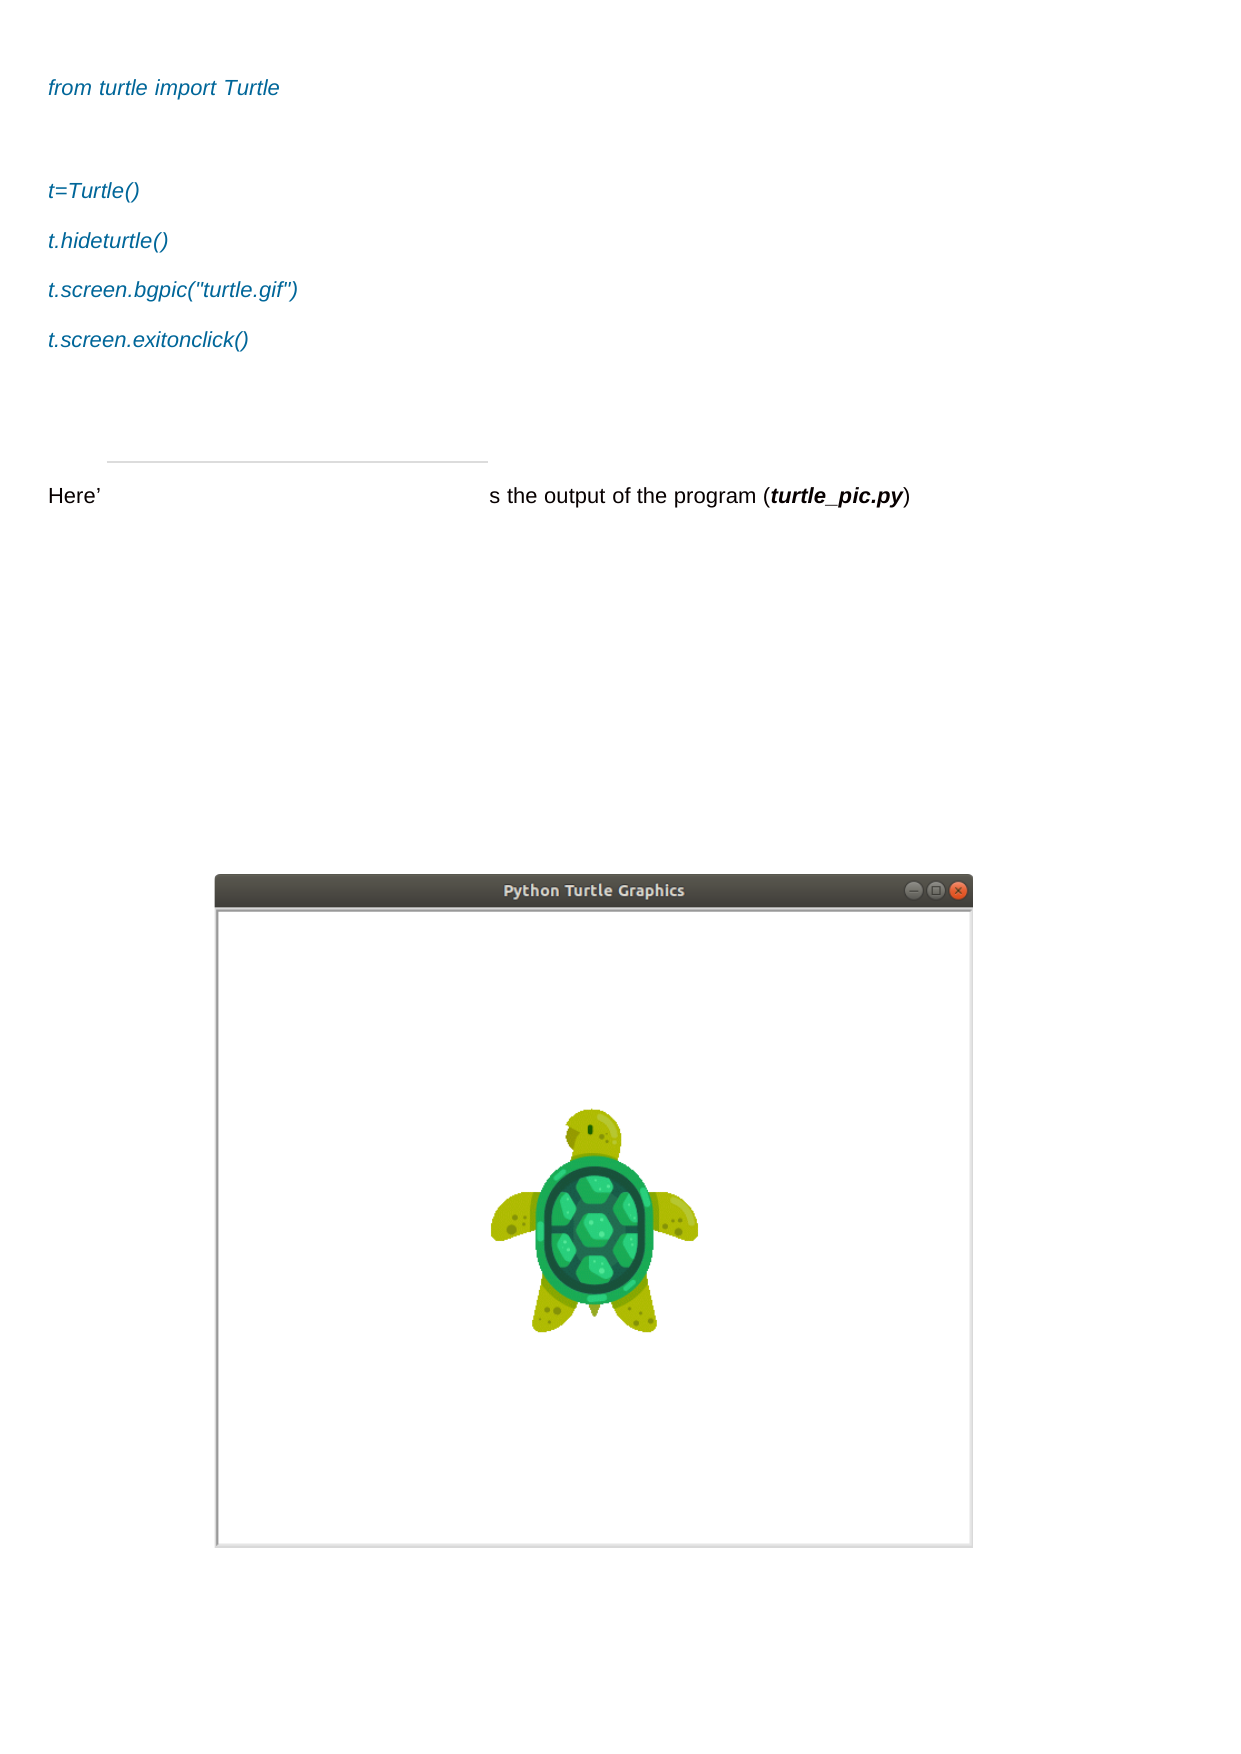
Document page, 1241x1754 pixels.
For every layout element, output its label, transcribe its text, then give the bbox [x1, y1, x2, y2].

text Here’s the output of the program (turtle_pic.py) [48, 483, 1192, 508]
text t.screen.exitonclick() [48, 327, 1192, 352]
text t=Turtle() [48, 178, 1192, 203]
text t.screen.bgpic("turtle.gif") [48, 277, 1192, 303]
text from turtle import Turtle [48, 75, 1192, 100]
picture [214, 874, 973, 1548]
text t.hideturtle() [48, 228, 1192, 253]
